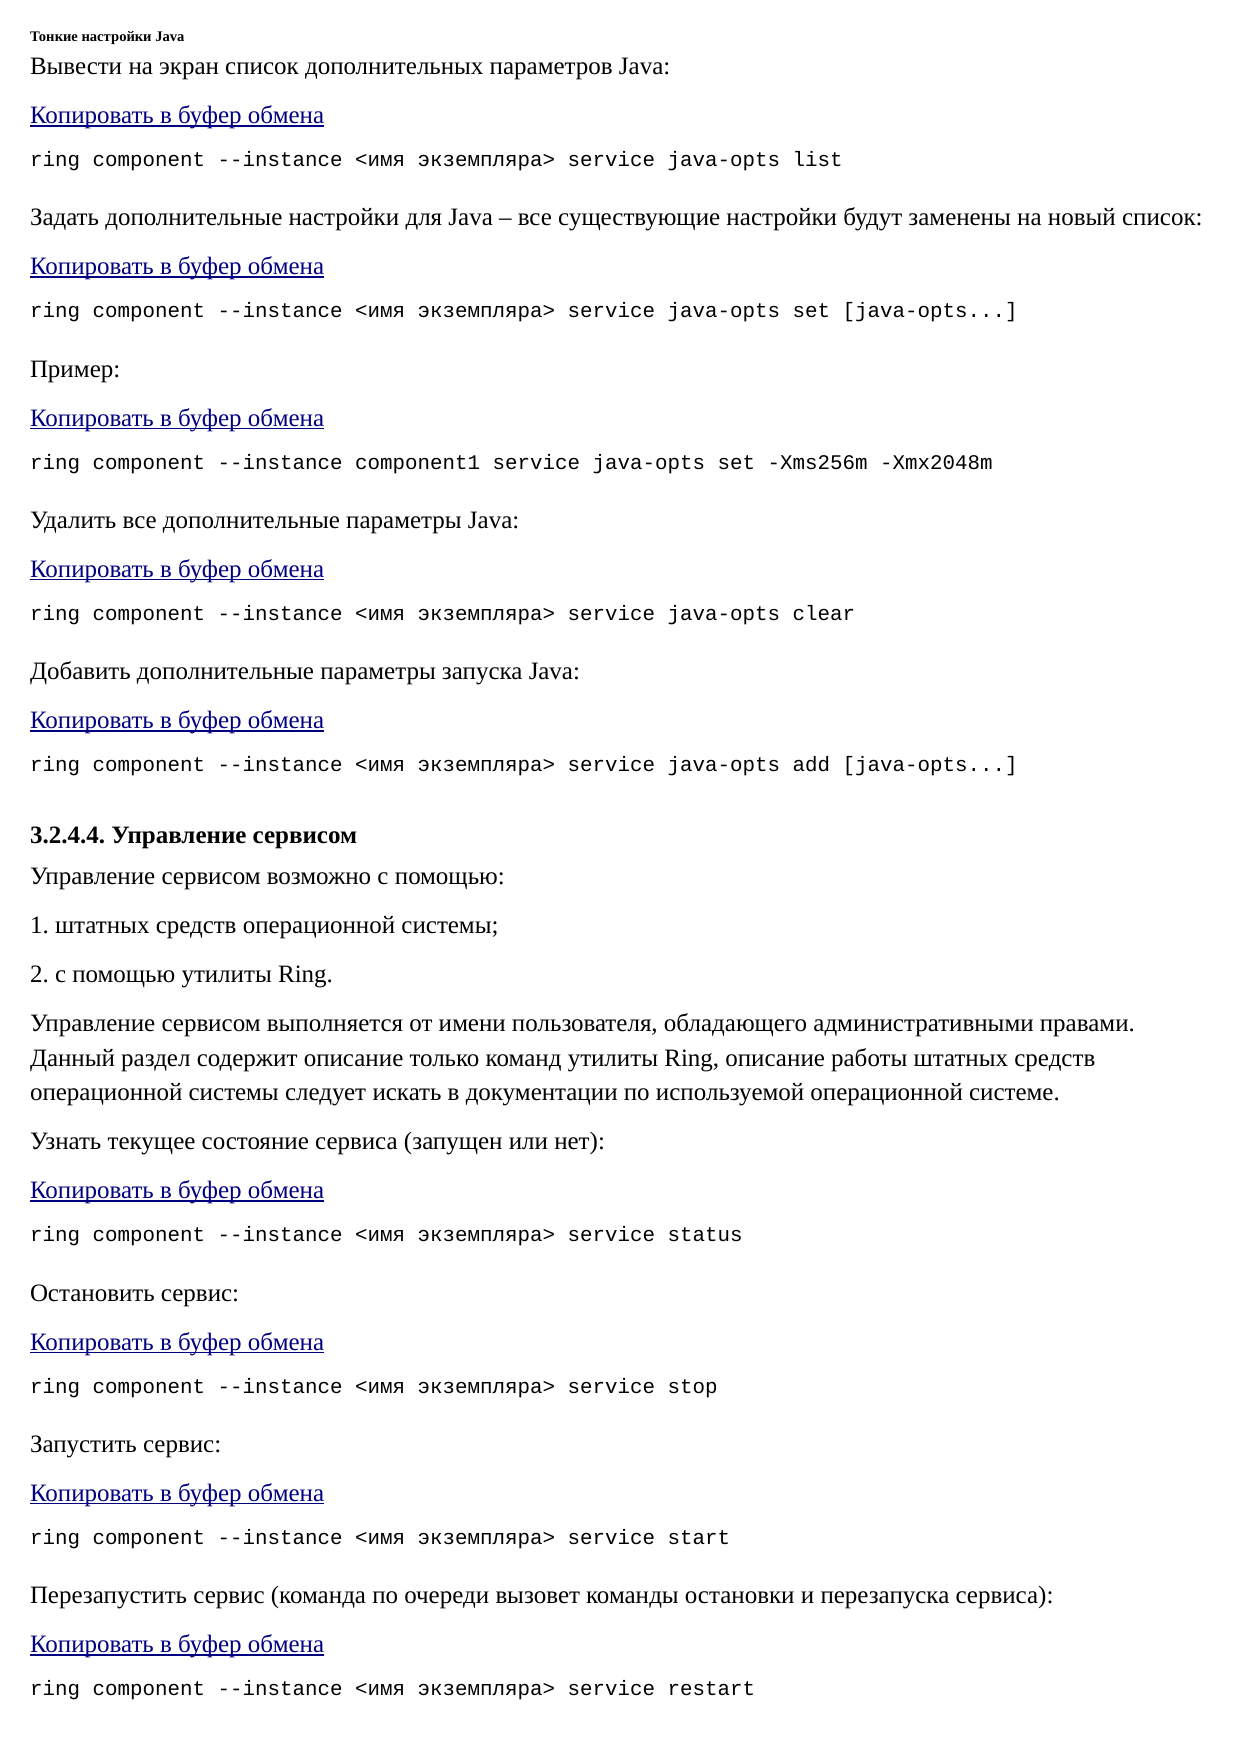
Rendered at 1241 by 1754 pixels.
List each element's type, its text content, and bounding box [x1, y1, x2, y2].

text Удалить все дополнительные параметры Java: [30, 505, 1211, 534]
text Запустить сервис: [30, 1429, 1211, 1458]
text Копировать в буфер обмена [30, 403, 1211, 431]
subtitle 3.2.4.4. Управление сервисом [30, 820, 1211, 849]
text Копировать в буфер обмена [30, 1175, 1211, 1204]
text Копировать в буфер обмена [30, 554, 1211, 583]
text Копировать в буфер обмена [30, 1478, 1211, 1507]
text ring component --instance <имя экземпляра> service java-opts add [java-opts...] [30, 754, 1211, 778]
text Добавить дополнительные параметры запуска Java: [30, 656, 1211, 685]
text 1. штатных средств операционной системы; [30, 910, 1211, 939]
text ring component --instance <имя экземпляра> service java-opts list [30, 149, 1211, 173]
text ring component --instance <имя экземпляра> service restart [30, 1678, 1211, 1702]
text Пример: [30, 354, 1211, 382]
text ring component --instance <имя экземпляра> service status [30, 1224, 1211, 1248]
subtitle Тонкие настройки Java [30, 28, 1211, 45]
text ring component --instance <имя экземпляра> service java-opts clear [30, 603, 1211, 627]
text Остановить сервис: [30, 1278, 1211, 1306]
text Вывести на экран список дополнительных параметров Java: [30, 51, 1211, 80]
text ring component --instance component1 service java-opts set -Xms256m -Xmx2048m [30, 452, 1211, 475]
text Копировать в буфер обмена [30, 100, 1211, 129]
text Перезапустить сервис (команда по очереди вызовет команды остановки и перезапуска сервиса): [30, 1580, 1211, 1609]
text Управление сервисом выполняется от имени пользователя, обладающего административными правами. Данный раздел содержит описание только команд утилиты Ring, описание работы штатных средств операционной системы следует искать в документации по используемой операционной системе. [30, 1008, 1211, 1106]
text Копировать в буфер обмена [30, 251, 1211, 280]
text 2. с помощью утилиты Ring. [30, 959, 1211, 988]
text Копировать в буфер обмена [30, 705, 1211, 734]
text ring component --instance <имя экземпляра> service start [30, 1527, 1211, 1551]
text Управление сервисом возможно с помощью: [30, 861, 1211, 890]
text Копировать в буфер обмена [30, 1327, 1211, 1355]
text Задать дополнительные настройки для Java – все существующие настройки будут заменены на новый список: [30, 202, 1211, 231]
text ring component --instance <имя экземпляра> service java-opts set [java-opts...] [30, 301, 1211, 324]
text Копировать в буфер обмена [30, 1629, 1211, 1658]
text ring component --instance <имя экземпляра> service stop [30, 1376, 1211, 1399]
text Узнать текущее состояние сервиса (запущен или нет): [30, 1126, 1211, 1155]
